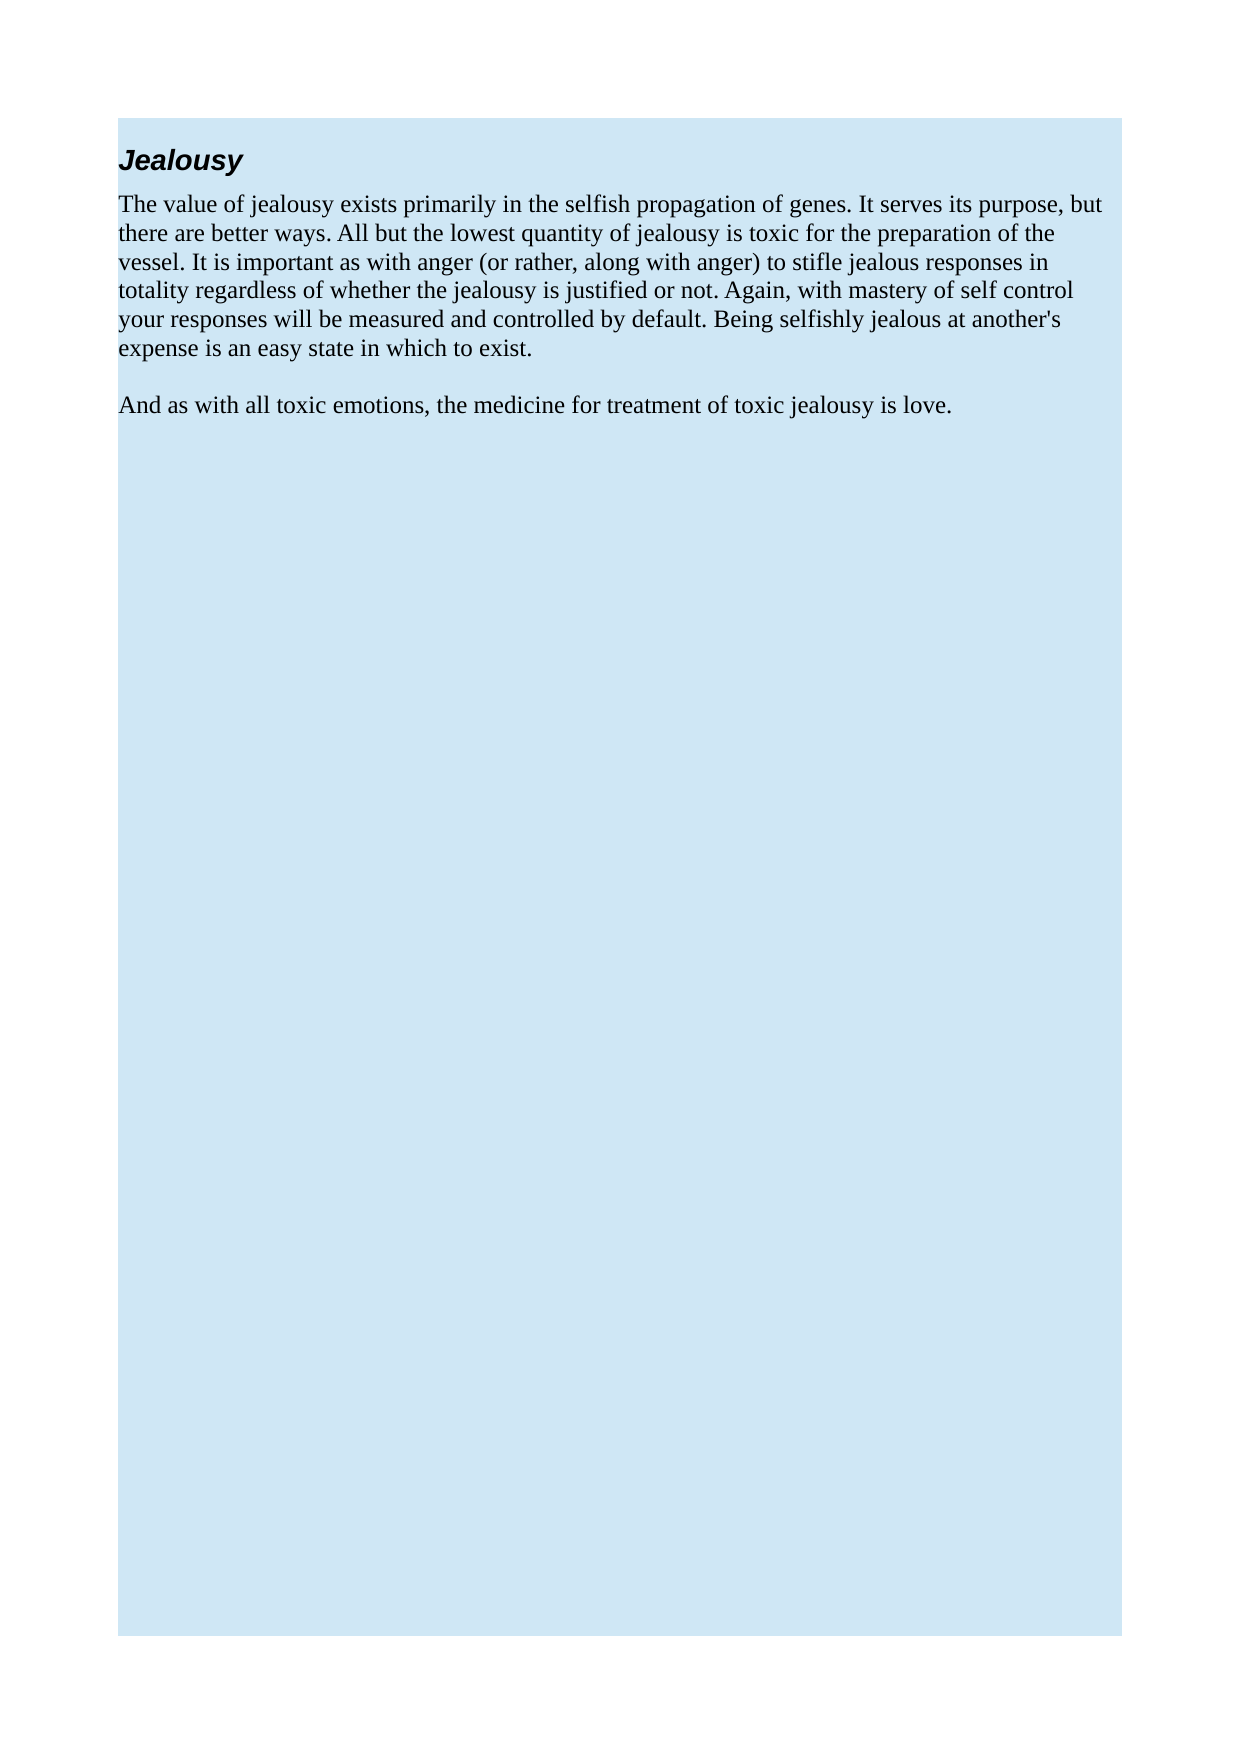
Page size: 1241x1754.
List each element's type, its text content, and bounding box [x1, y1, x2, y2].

subtitle Jealousy [118, 143, 1122, 177]
text The value of jealousy exists primarily in the selfish propagation of genes. It serves its purpose, but there are better ways. All but the lowest quantity of jealousy is toxic for the preparation of the vessel. It is important as with anger (or rather, along with anger) to stifle jealous responses in totality regardless of whether the jealousy is justified or not. Again, with mastery of self control your responses will be measured and controlled by default. Being selfishly jealous at another's expense is an easy state in which to exist. [118, 189, 1122, 362]
text And as with all toxic emotions, the medicine for treatment of toxic jealousy is love. [118, 390, 1122, 419]
